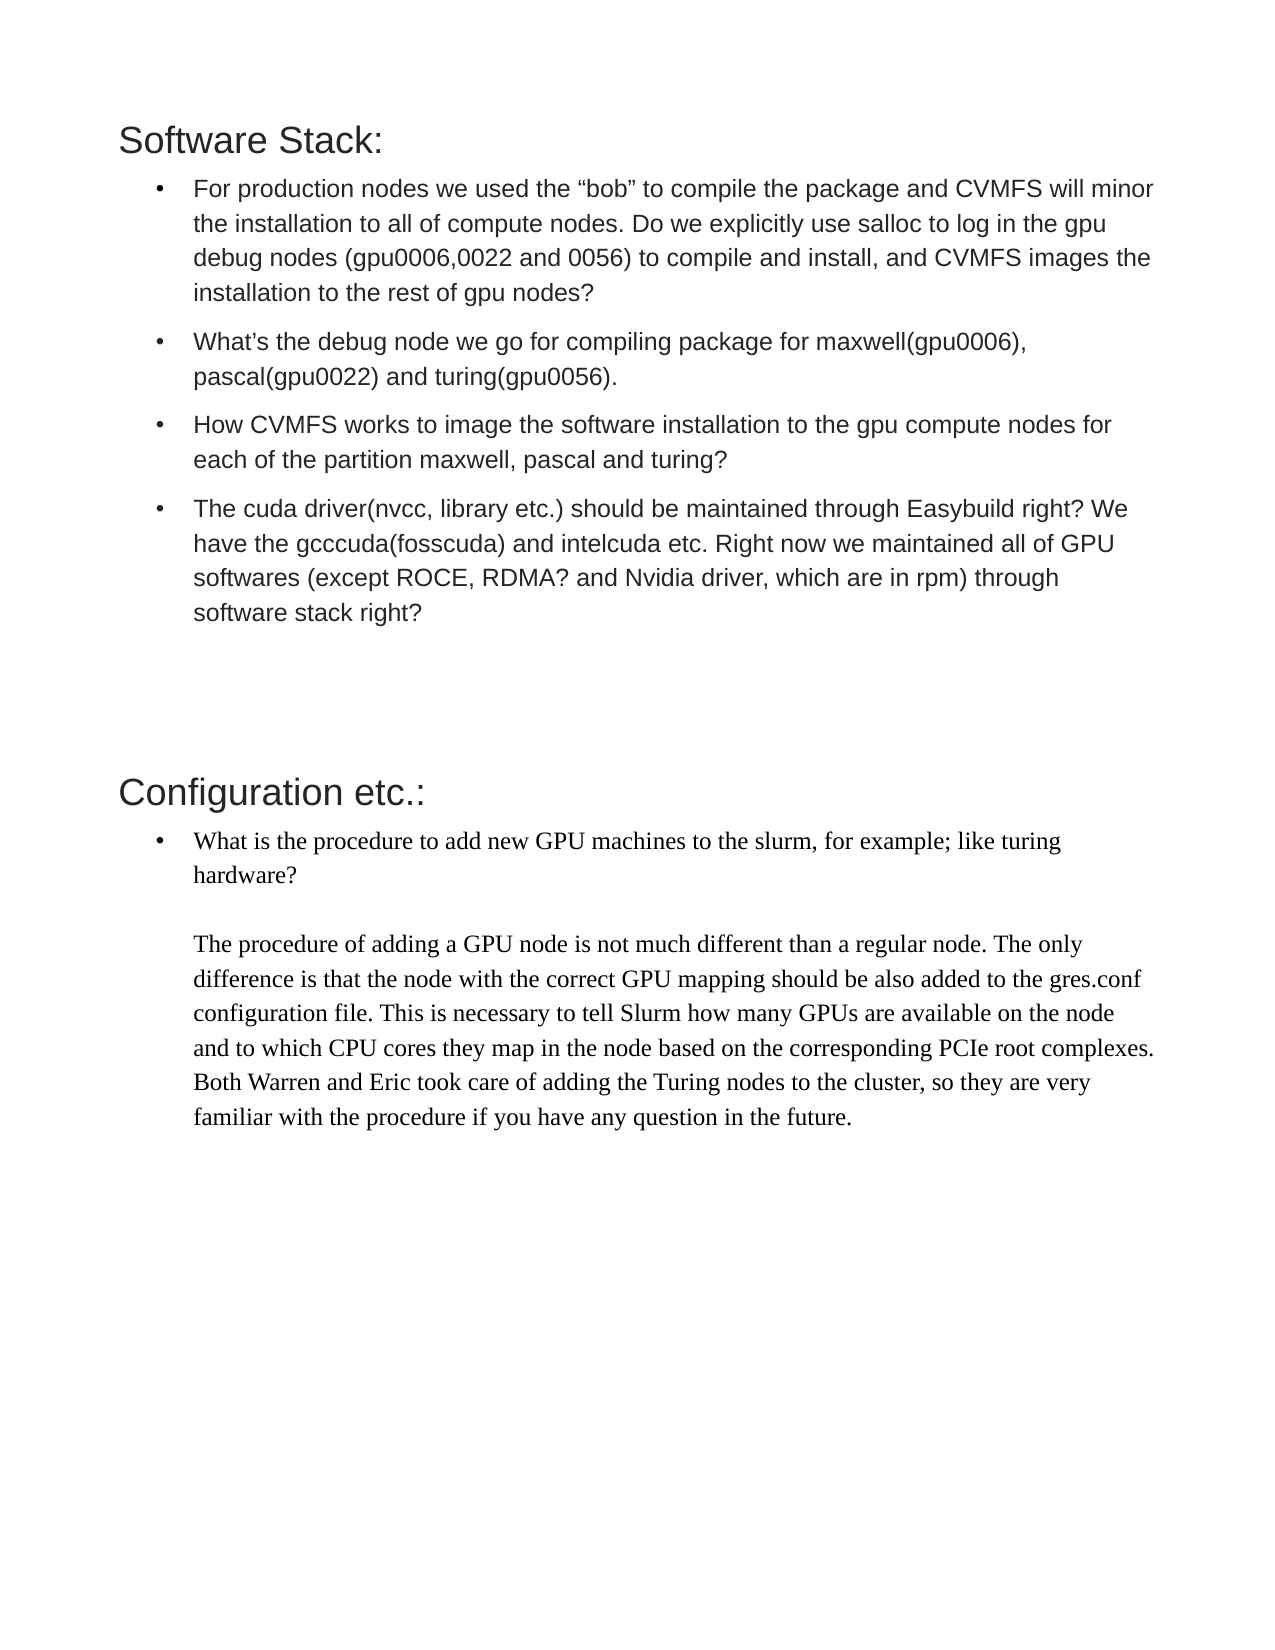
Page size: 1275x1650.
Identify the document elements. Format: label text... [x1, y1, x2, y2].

list What is the procedure to add new GPU machines to the slurm, for example; like turing hardware? The procedure of adding a GPU node is not much different than a regular node. The only difference is that the node with the correct GPU mapping should be also added to the gres.conf configuration file. This is necessary to tell Slurm how many GPUs are available on the node and to which CPU cores they map in the node based on the corresponding PCIe root complexes. Both Warren and Eric took care of adding the Turing nodes to the cluster, so they are very familiar with the procedure if you have any question in the future. [156, 826, 1157, 1131]
list How CVMFS works to image the software installation to the gpu compute nodes for each of the partition maxwell, pascal and turing? [156, 411, 1157, 474]
list What’s the debug node we go for compiling package for maxwell(gpu0006), pascal(gpu0022) and turing(gpu0056). [156, 327, 1157, 390]
list For production nodes we used the “bob” to compile the package and CVMFS will minor the installation to all of compute nodes. Do we explicitly use salloc to log in the gpu debug nodes (gpu0006,0022 and 0056) to compile and install, and CVMFS images the installation to the rest of gpu nodes? [156, 174, 1157, 307]
subtitle Software Stack: [118, 118, 1157, 162]
subtitle Configuration etc.: [118, 770, 1157, 813]
list The cuda driver(nvcc, library etc.) should be maintained through Easybuild right? We have the gcccuda(fosscuda) and intelcuda etc. Right now we maintained all of GPU softwares (except ROCE, RDMA? and Nvidia driver, which are in rpm) through software stack right? [156, 494, 1157, 626]
